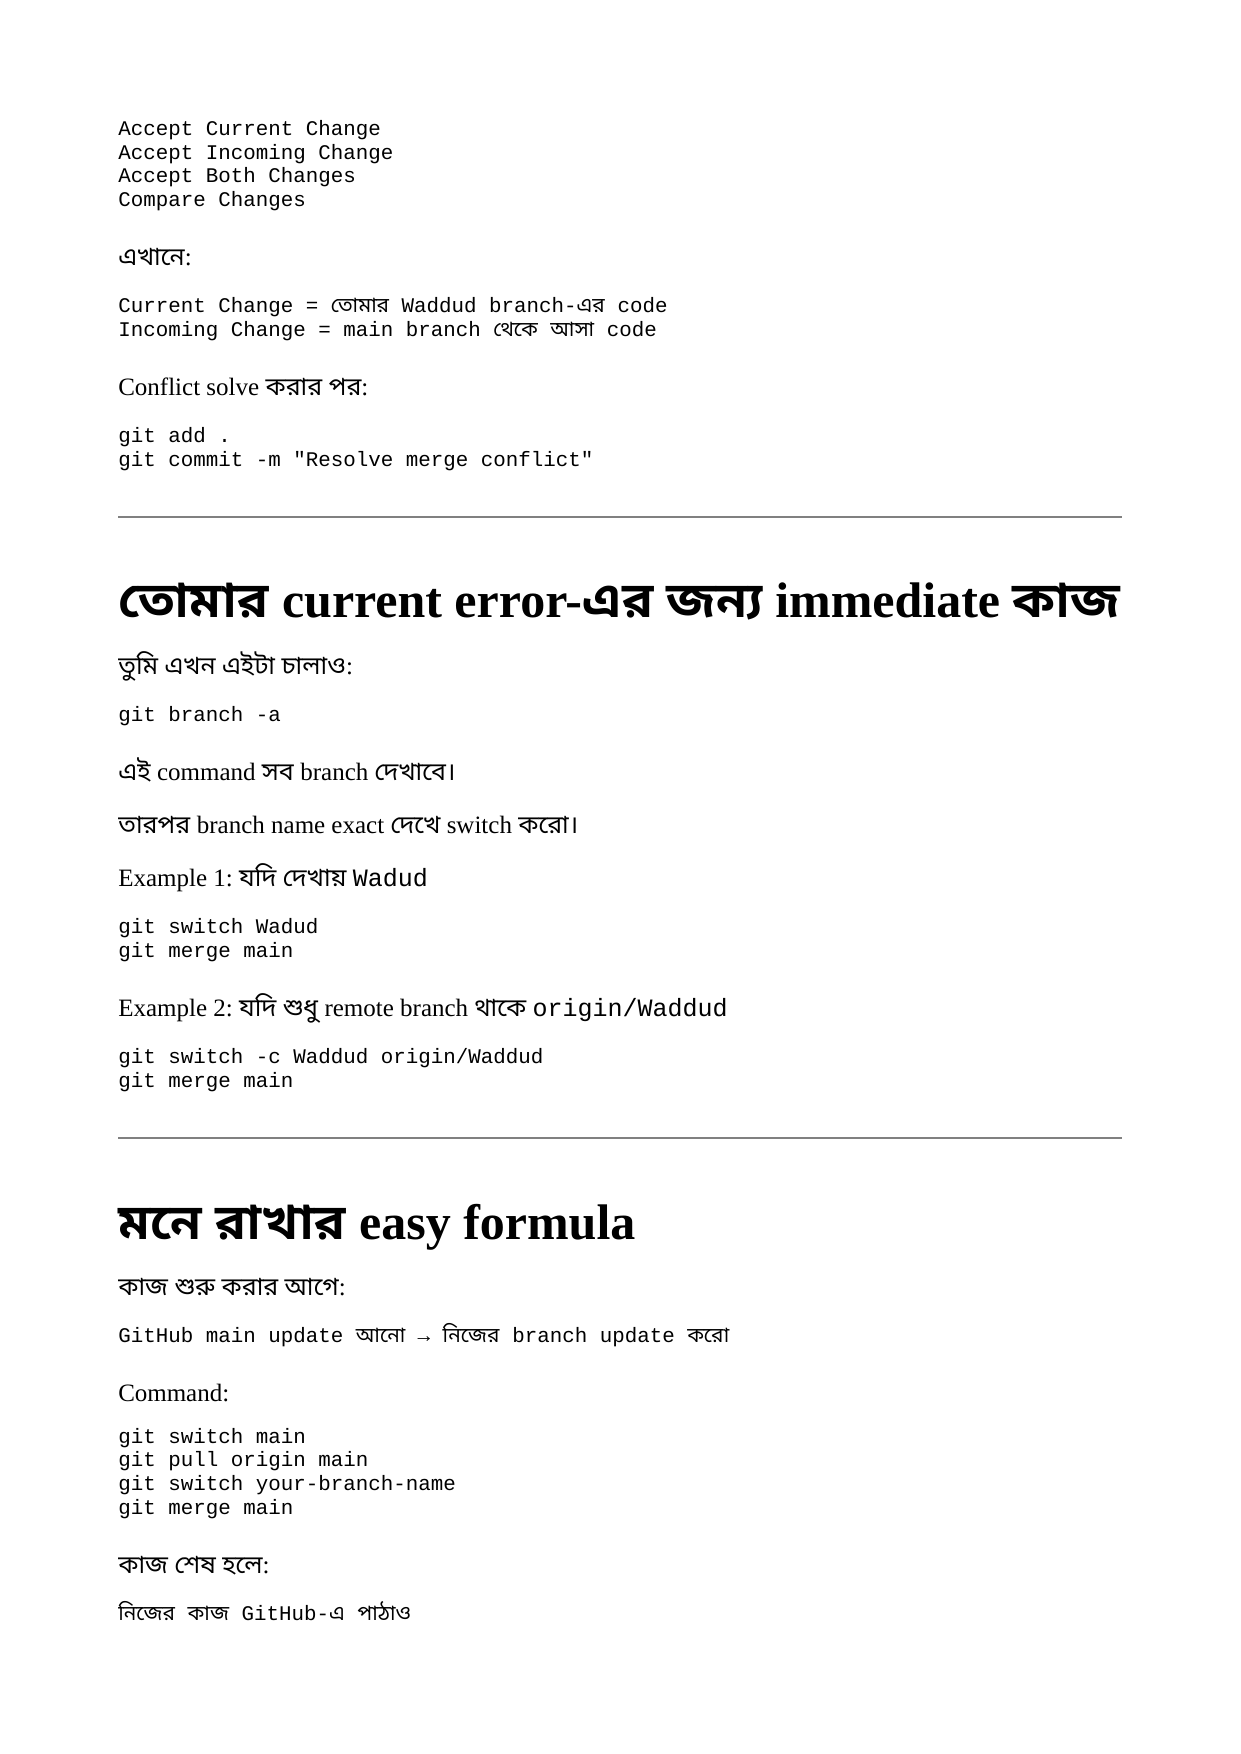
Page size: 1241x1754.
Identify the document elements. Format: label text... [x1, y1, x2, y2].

text GitHub main update আনো → নিজের branch update করো [118, 1325, 1122, 1349]
text git commit -m "Resolve merge conflict" [118, 449, 1122, 472]
text কাজ শুরু করার আগে: [118, 1272, 1122, 1306]
text Conflict solve করার পর: [118, 372, 1122, 406]
text কাজ শেষ হলে: [118, 1550, 1122, 1583]
text git switch your-branch-name [118, 1473, 1122, 1497]
text Incoming Change = main branch থেকে আসা code [118, 319, 1122, 343]
text git pull origin main [118, 1449, 1122, 1473]
text git switch main [118, 1426, 1122, 1449]
text git switch -c Waddud origin/Waddud [118, 1046, 1122, 1070]
text git merge main [118, 1497, 1122, 1520]
text Compare Changes [118, 189, 1122, 213]
subtitle মনে রাখার easy formula [118, 1192, 1122, 1259]
text Accept Both Changes [118, 165, 1122, 189]
text git merge main [118, 940, 1122, 964]
text git branch -a [118, 704, 1122, 728]
text তারপর branch name exact দেখে switch করো। [118, 810, 1122, 844]
text Accept Current Change [118, 118, 1122, 142]
text Accept Incoming Change [118, 142, 1122, 165]
text Example 1: যদি দেখায় Wadud [118, 863, 1122, 897]
text Command: [118, 1378, 1122, 1407]
text Example 2: যদি শুধু remote branch থাকে origin/Waddud [118, 993, 1122, 1027]
text git add . [118, 425, 1122, 449]
text এখানে: [118, 242, 1122, 276]
text এই command সব branch দেখাবে। [118, 757, 1122, 791]
text নিজের কাজ GitHub-এ পাঠাও [118, 1603, 1122, 1627]
text Current Change = তোমার Waddud branch-এর code [118, 295, 1122, 319]
text git switch Wadud [118, 916, 1122, 940]
subtitle তোমার current error-এর জন্য immediate কাজ [118, 571, 1122, 638]
text git merge main [118, 1070, 1122, 1094]
text তুমি এখন এইটা চালাও: [118, 651, 1122, 684]
